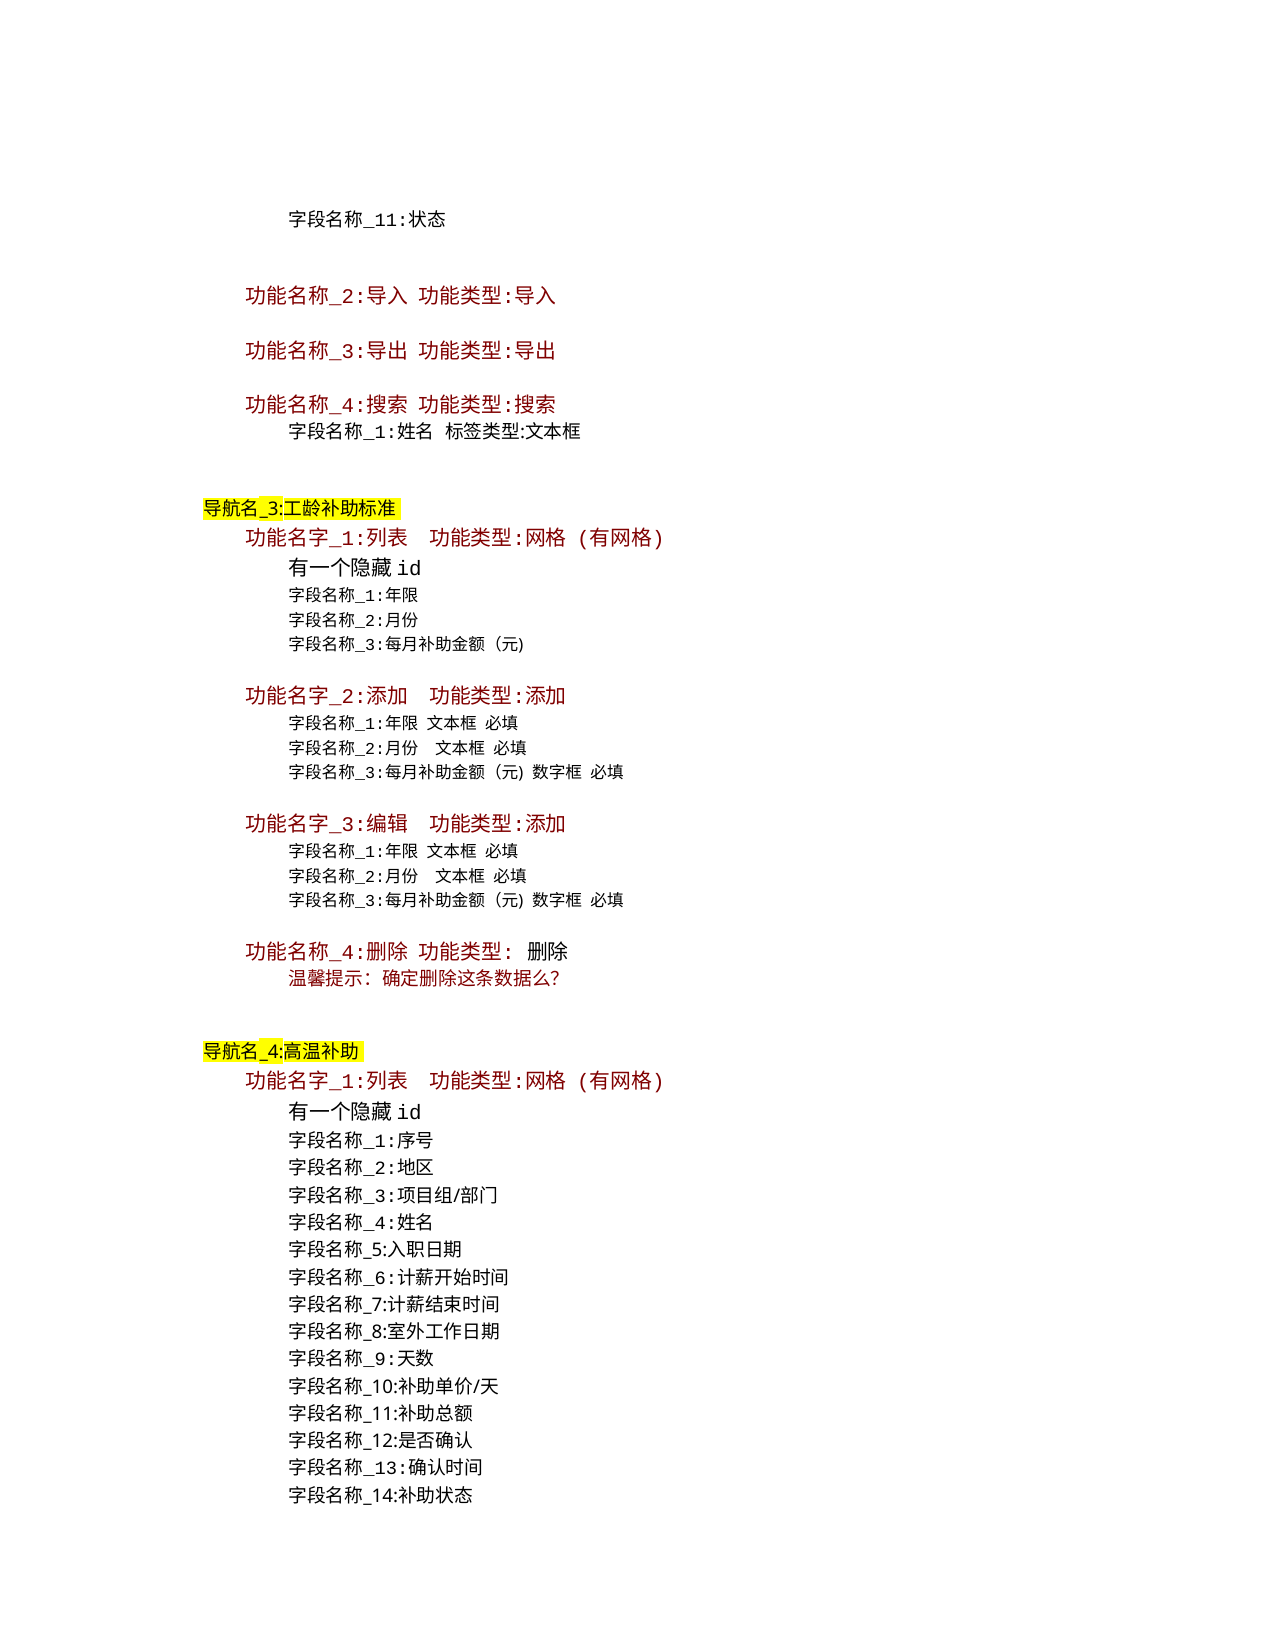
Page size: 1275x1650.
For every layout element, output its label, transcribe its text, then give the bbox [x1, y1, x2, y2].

text 字段名称_14:补助状态 [118, 1480, 1157, 1508]
text 有一个隐藏id [118, 1095, 1157, 1126]
text 功能名称_4:删除 功能类型: 删除 [118, 935, 1157, 966]
text 功能名字_1:列表 功能类型:网格 (有网格) [118, 1065, 1157, 1095]
text 字段名称_4:姓名 [118, 1208, 1157, 1235]
text 字段名称_1:年限 文本框 必填 [118, 838, 1157, 863]
text 功能名字_2:添加 功能类型:添加 [118, 679, 1157, 710]
text 字段名称_3:每月补助金额（元) 数字框 必填 [118, 759, 1157, 784]
text 温馨提示：确定删除这条数据么？ [118, 966, 1157, 991]
text 字段名称_10:补助单价/天 [118, 1371, 1157, 1399]
text 字段名称_2:月份 [118, 607, 1157, 631]
text 字段名称_13:确认时间 [118, 1453, 1157, 1480]
text 导航名_4:高温补助 [118, 1038, 1157, 1065]
text 字段名称_7:计薪结束时间 [118, 1290, 1157, 1317]
text 字段名称_11:状态 [118, 205, 1157, 232]
text 字段名称_2:地区 [118, 1153, 1157, 1180]
text 字段名称_1:序号 [118, 1126, 1157, 1153]
text 功能名称_4:搜索 功能类型:搜索 [118, 388, 1157, 418]
text 功能名称_2:导入 功能类型:导入 [118, 280, 1157, 310]
text 字段名称_11:补助总额 [118, 1399, 1157, 1426]
text 字段名称_9:天数 [118, 1344, 1157, 1371]
text 字段名称_3:每月补助金额（元) 数字框 必填 [118, 887, 1157, 911]
text 字段名称_1:年限 文本框 必填 [118, 710, 1157, 735]
text 字段名称_1:年限 [118, 582, 1157, 607]
text 功能名字_1:列表 功能类型:网格 (有网格) [118, 521, 1157, 552]
text 字段名称_6:计薪开始时间 [118, 1262, 1157, 1290]
text 字段名称_12:是否确认 [118, 1426, 1157, 1453]
text 字段名称_8:室外工作日期 [118, 1317, 1157, 1344]
text 字段名称_1:姓名 标签类型:文本框 [118, 418, 1157, 445]
text 导航名_3:工龄补助标准 [118, 496, 1157, 521]
text 功能名字_3:编辑 功能类型:添加 [118, 807, 1157, 838]
text 字段名称_3:项目组/部门 [118, 1180, 1157, 1208]
text 字段名称_2:月份 文本框 必填 [118, 863, 1157, 887]
text 字段名称_2:月份 文本框 必填 [118, 735, 1157, 759]
text 字段名称_5:入职日期 [118, 1235, 1157, 1262]
text 字段名称_3:每月补助金额（元) [118, 631, 1157, 656]
text 有一个隐藏id [118, 552, 1157, 582]
text 功能名称_3:导出 功能类型:导出 [118, 334, 1157, 364]
